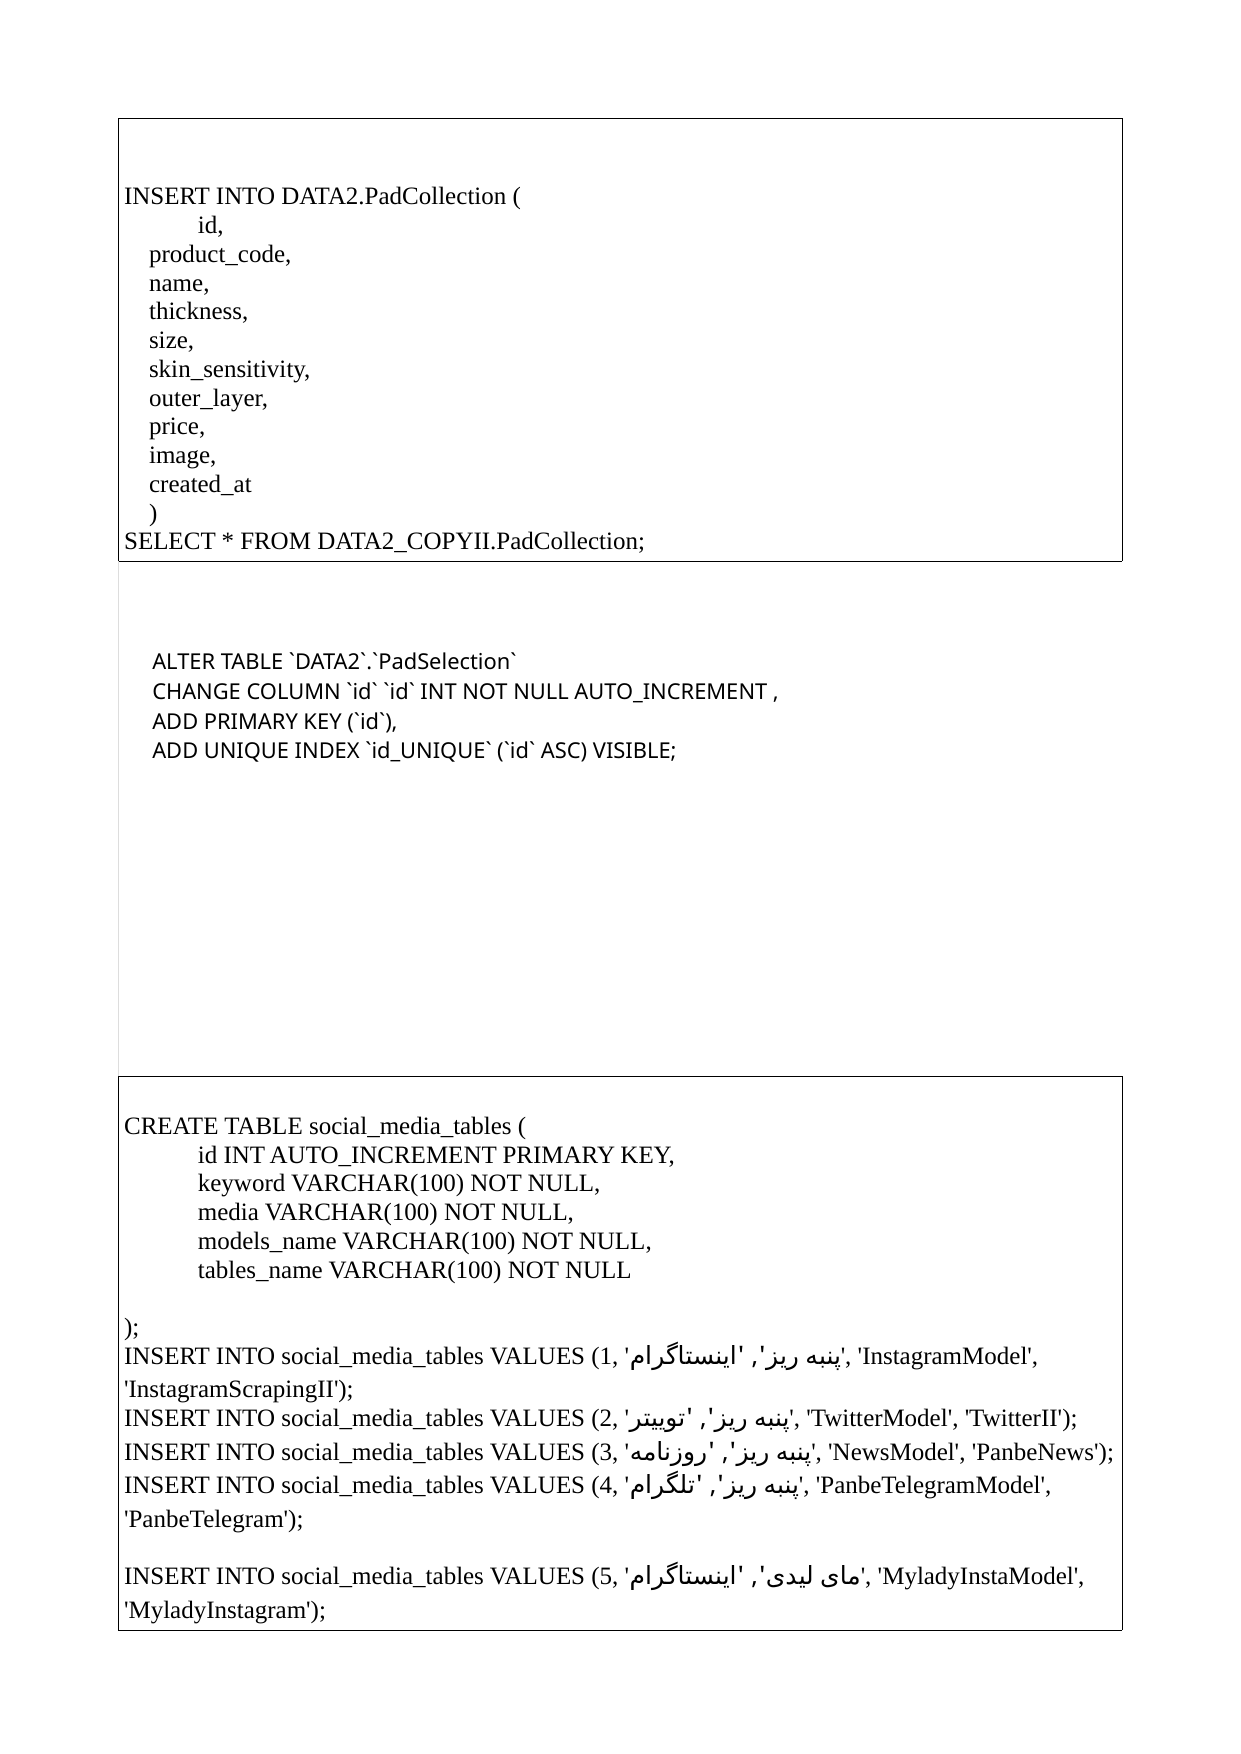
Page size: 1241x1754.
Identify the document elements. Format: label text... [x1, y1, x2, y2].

text ADD UNIQUE INDEX `id_UNIQUE` (`id` ASC) VISIBLE; [119, 735, 1122, 765]
text CHANGE COLUMN `id` `id` INT NOT NULL AUTO_INCREMENT , [119, 676, 1122, 706]
table_header INSERT INTO DATA2.PadCollection ( id, product_code, name, thickness, size, skin_sensitivity, outer_layer, price, image, created_at ) SELECT * FROM DATA2_COPYII.PadCollection; [119, 119, 1122, 561]
text ADD PRIMARY KEY (`id`), [119, 706, 1122, 735]
table_header CREATE TABLE social_media_tables ( id INT AUTO_INCREMENT PRIMARY KEY, keyword VARCHAR(100) NOT NULL, media VARCHAR(100) NOT NULL, models_name VARCHAR(100) NOT NULL, tables_name VARCHAR(100) NOT NULL ); INSERT INTO social_media_tables VALUES (1, 'پنبه ریز', 'اینستاگرام', 'InstagramModel', 'InstagramScrapingII'); INSERT INTO social_media_tables VALUES (2, 'پنبه ریز', 'توییتر', 'TwitterModel', 'TwitterII'); INSERT INTO social_media_tables VALUES (3, 'پنبه ریز', 'روزنامه', 'NewsModel', 'PanbeNews'); INSERT INTO social_media_tables VALUES (4, 'پنبه ریز', 'تلگرام', 'PanbeTelegramModel', 'PanbeTelegram'); INSERT INTO social_media_tables VALUES (5, 'مای لیدی', 'اینستاگرام', 'MyladyInstaModel', 'MyladyInstagram'); INSERT INTO social_media_tables VALUES (6, 'مای لیدی', 'توییتر', 'MyladyTwitterModel', 'MyladyTwitter'); INSERT INTO social_media_tables VALUES (7, 'مای لیدی', 'روزنامه', 'MyladyNewsModel', 'MyladyNews'); INSERT INTO social_media_tables VALUES (8, 'مای لیدی', 'تلگرام', 'MyladyTelegramModel', 'MyladyTelegram'); INSERT INTO social_media_tables VALUES (9, 'تافته', 'اینستاگرام', 'TaaftehInstaModel', 'TaaftehInstagram'); INSERT INTO social_media_tables VALUES (10, 'تافته', 'توییتر', 'TaaftehTwitterModel', 'TaaftehTwitter'); INSERT INTO social_media_tables VALUES (11, 'تافته', 'روزنامه', 'TaaftehNewsModel', 'TaaftehNews'); INSERT INTO social_media_tables VALUES (12, 'تافته', 'تلگرام', 'TaaftehTelegramModel', 'TaaftehTelegram'); [119, 1077, 1122, 1629]
text ALTER TABLE `DATA2`.`PadSelection` [119, 646, 1122, 676]
